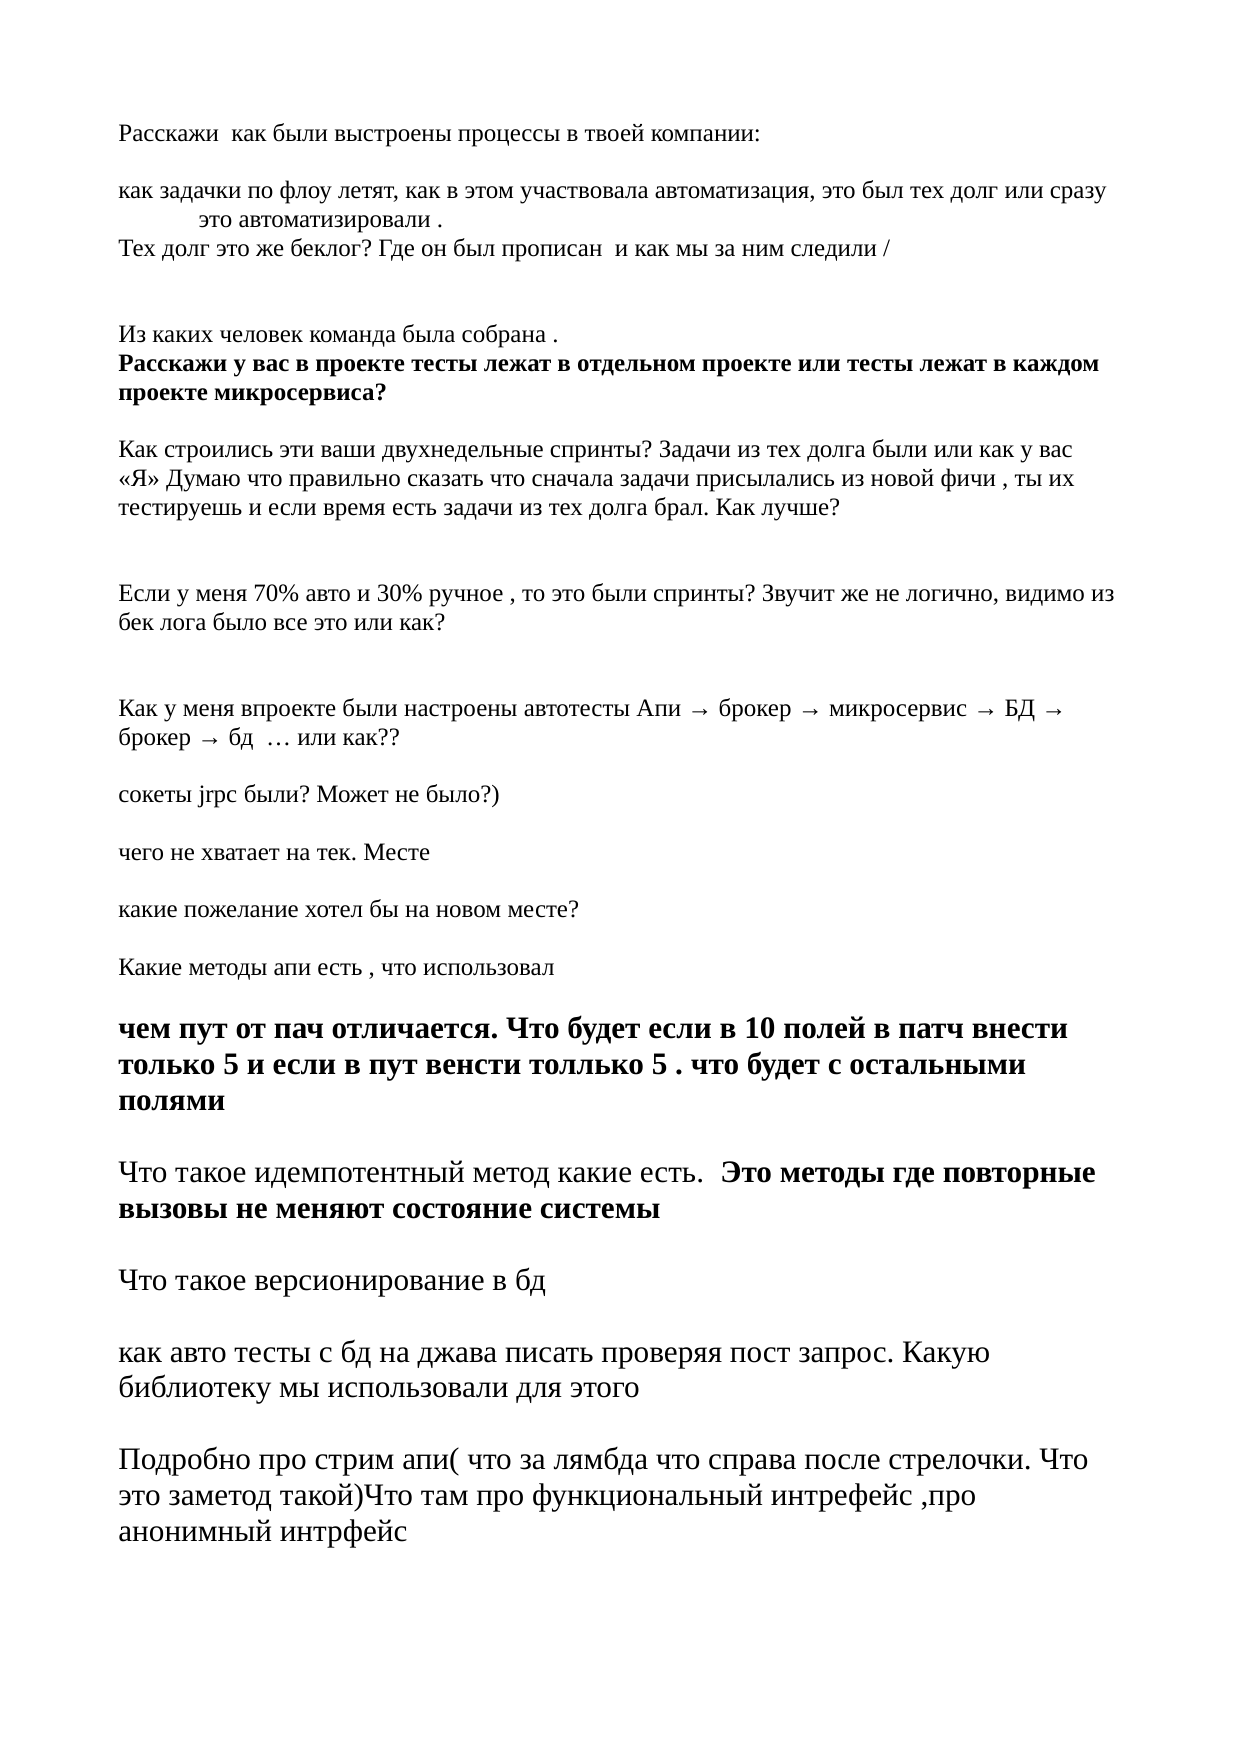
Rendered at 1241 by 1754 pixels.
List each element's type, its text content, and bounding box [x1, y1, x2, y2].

text какие пожелание хотел бы на новом месте? Какие методы апи есть , что использовал чем пут от пач отличается. Что будет если в 10 полей в патч внести только 5 и если в пут венсти толлько 5 . что будет с остальными полями Что такое идемпотентный метод какие есть. Это методы где повторные вызовы не меняют состояние системы Что такое версионирование в бд как авто тесты с бд на джава писать проверяя пост запрос. Какую библиотеку мы использовали для этого Подробно про стрим апи( что за лямбда что справа после стрелочки. Что это заметод такой)Что там про функциональный интрефейс ,про анонимный интрфейс [118, 894, 1122, 1620]
text Расскажи как были выстроены процессы в твоей компании: как задачки по флоу летят, как в этом участвовала автоматизация, это был тех долг или сразу это автоматизировали . Тех долг это же беклог? Где он был прописан и как мы за ним следили / Из каких человек команда была собрана . Расскажи у вас в проекте тесты лежат в отдельном проекте или тесты лежат в каждом проекте микросервиса? Как строились эти ваши двухнедельные спринты? Задачи из тех долга были или как у вас «Я» Думаю что правильно сказать что сначала задачи присылались из новой фичи , ты их тестируешь и если время есть задачи из тех долга брал. Как лучше? [118, 118, 1122, 521]
text Если у меня 70% авто и 30% ручное , то это были спринты? Звучит же не логично, видимо из бек лога было все это или как? Как у меня впроекте были настроены автотесты Апи → брокер → микросервис → БД → брокер → бд … или как?? сокеты jrpc были? Может не было?) чего не хватает на тек. Месте [118, 578, 1122, 894]
